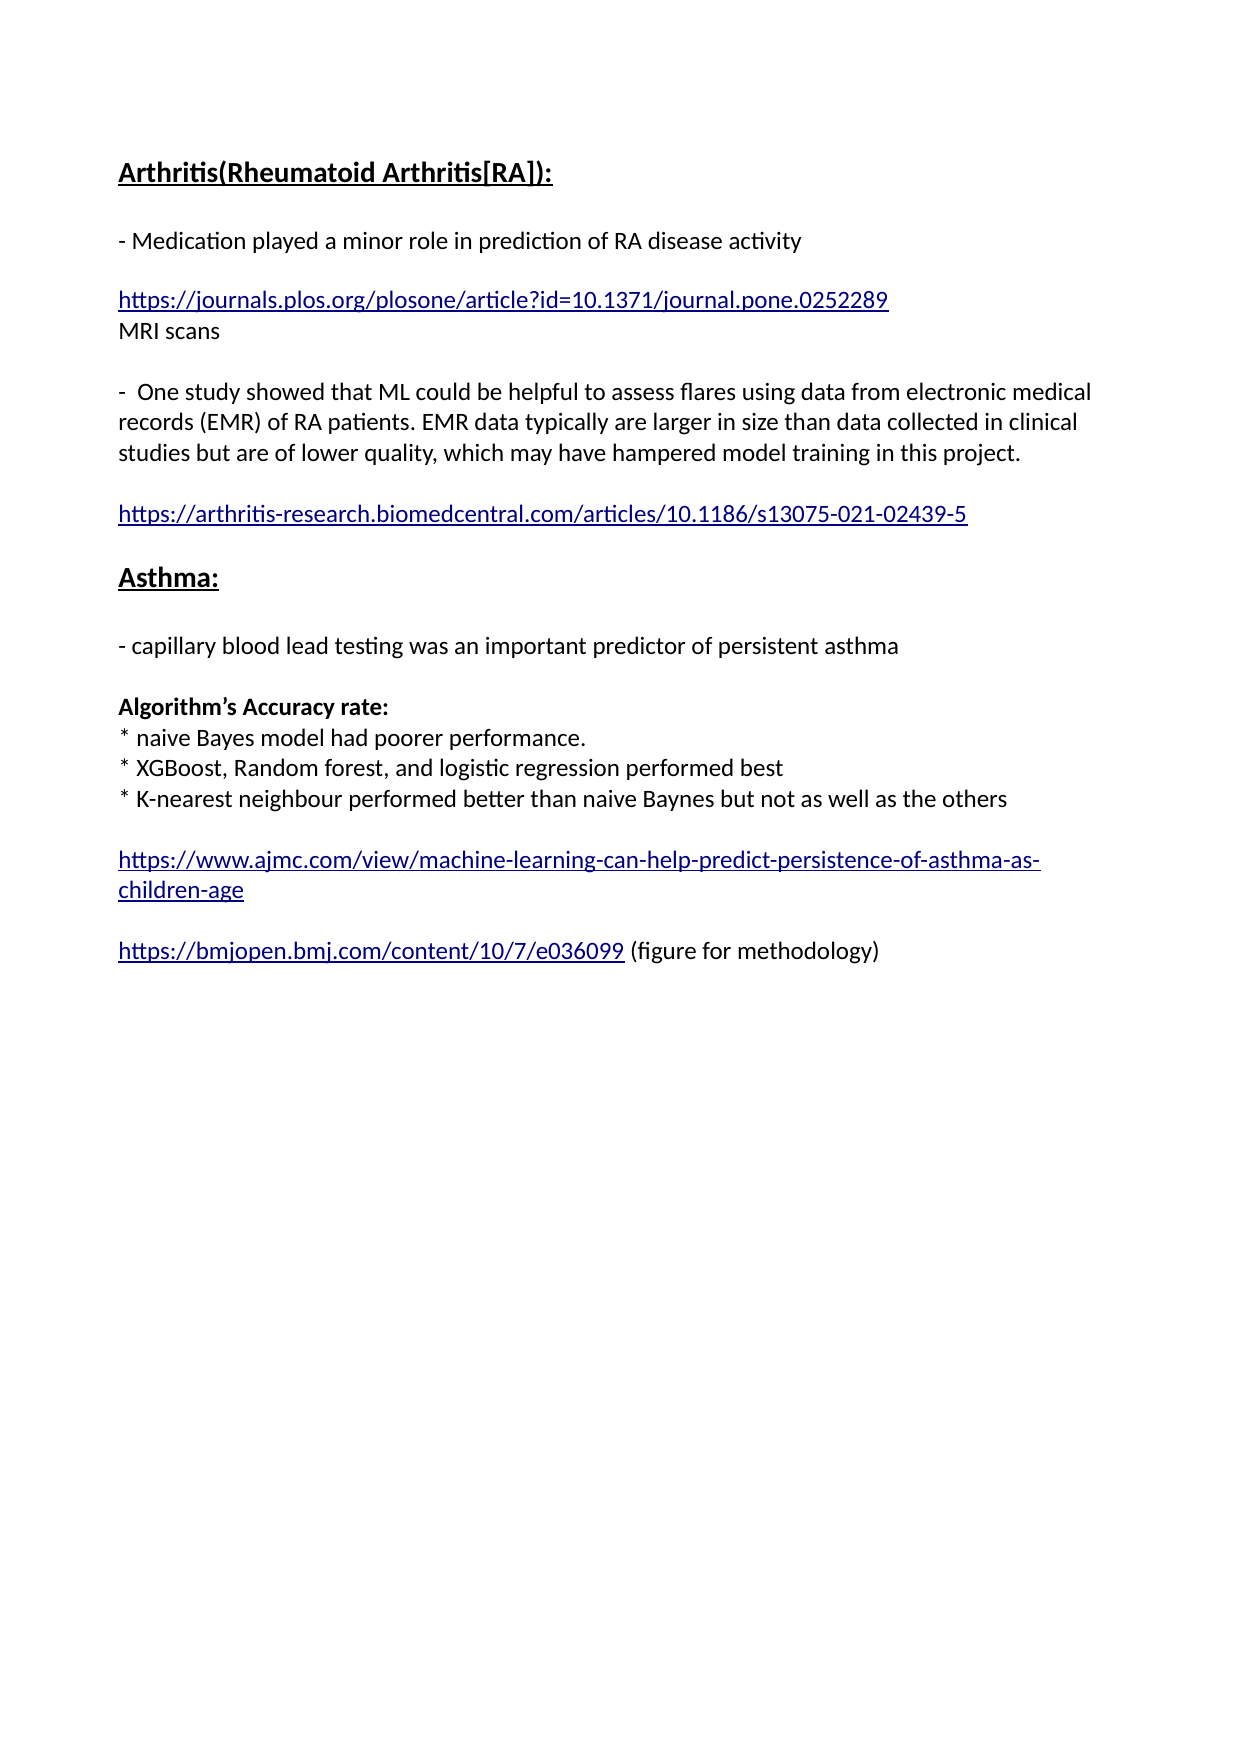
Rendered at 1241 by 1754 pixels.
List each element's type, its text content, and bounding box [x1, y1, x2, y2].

text https://www.ajmc.com/view/machine-learning-can-help-predict-persistence-of-asthma-as-children-age [118, 844, 1122, 905]
text MRI scans [118, 315, 1122, 345]
text - capillary blood lead testing was an important predictor of persistent asthma [118, 630, 1122, 661]
text * naive Bayes model had poorer performance. [118, 722, 1122, 752]
text https://bmjopen.bmj.com/content/10/7/e036099 (figure for methodology) [118, 935, 1122, 966]
text - One study showed that ML could be helpful to assess flares using data from electronic medical records (EMR) of RA patients. EMR data typically are larger in size than data collected in clinical studies but are of lower quality, which may have hampered model training in this project. [118, 376, 1122, 467]
text Asthma: [118, 559, 1122, 594]
text https://journals.plos.org/plosone/article?id=10.1371/journal.pone.0252289 [118, 284, 1122, 315]
text Algorithm’s Accuracy rate: [118, 691, 1122, 722]
text * K-nearest neighbour performed better than naive Baynes but not as well as the others [118, 783, 1122, 813]
text * XGBoost, Random forest, and logistic regression performed best [118, 752, 1122, 783]
text https://arthritis-research.biomedcentral.com/articles/10.1186/s13075-021-02439-5 [118, 498, 1122, 528]
text Arthritis(Rheumatoid Arthritis[RA]): [118, 154, 1122, 189]
text - Medication played a minor role in prediction of RA disease activity [118, 225, 1122, 256]
